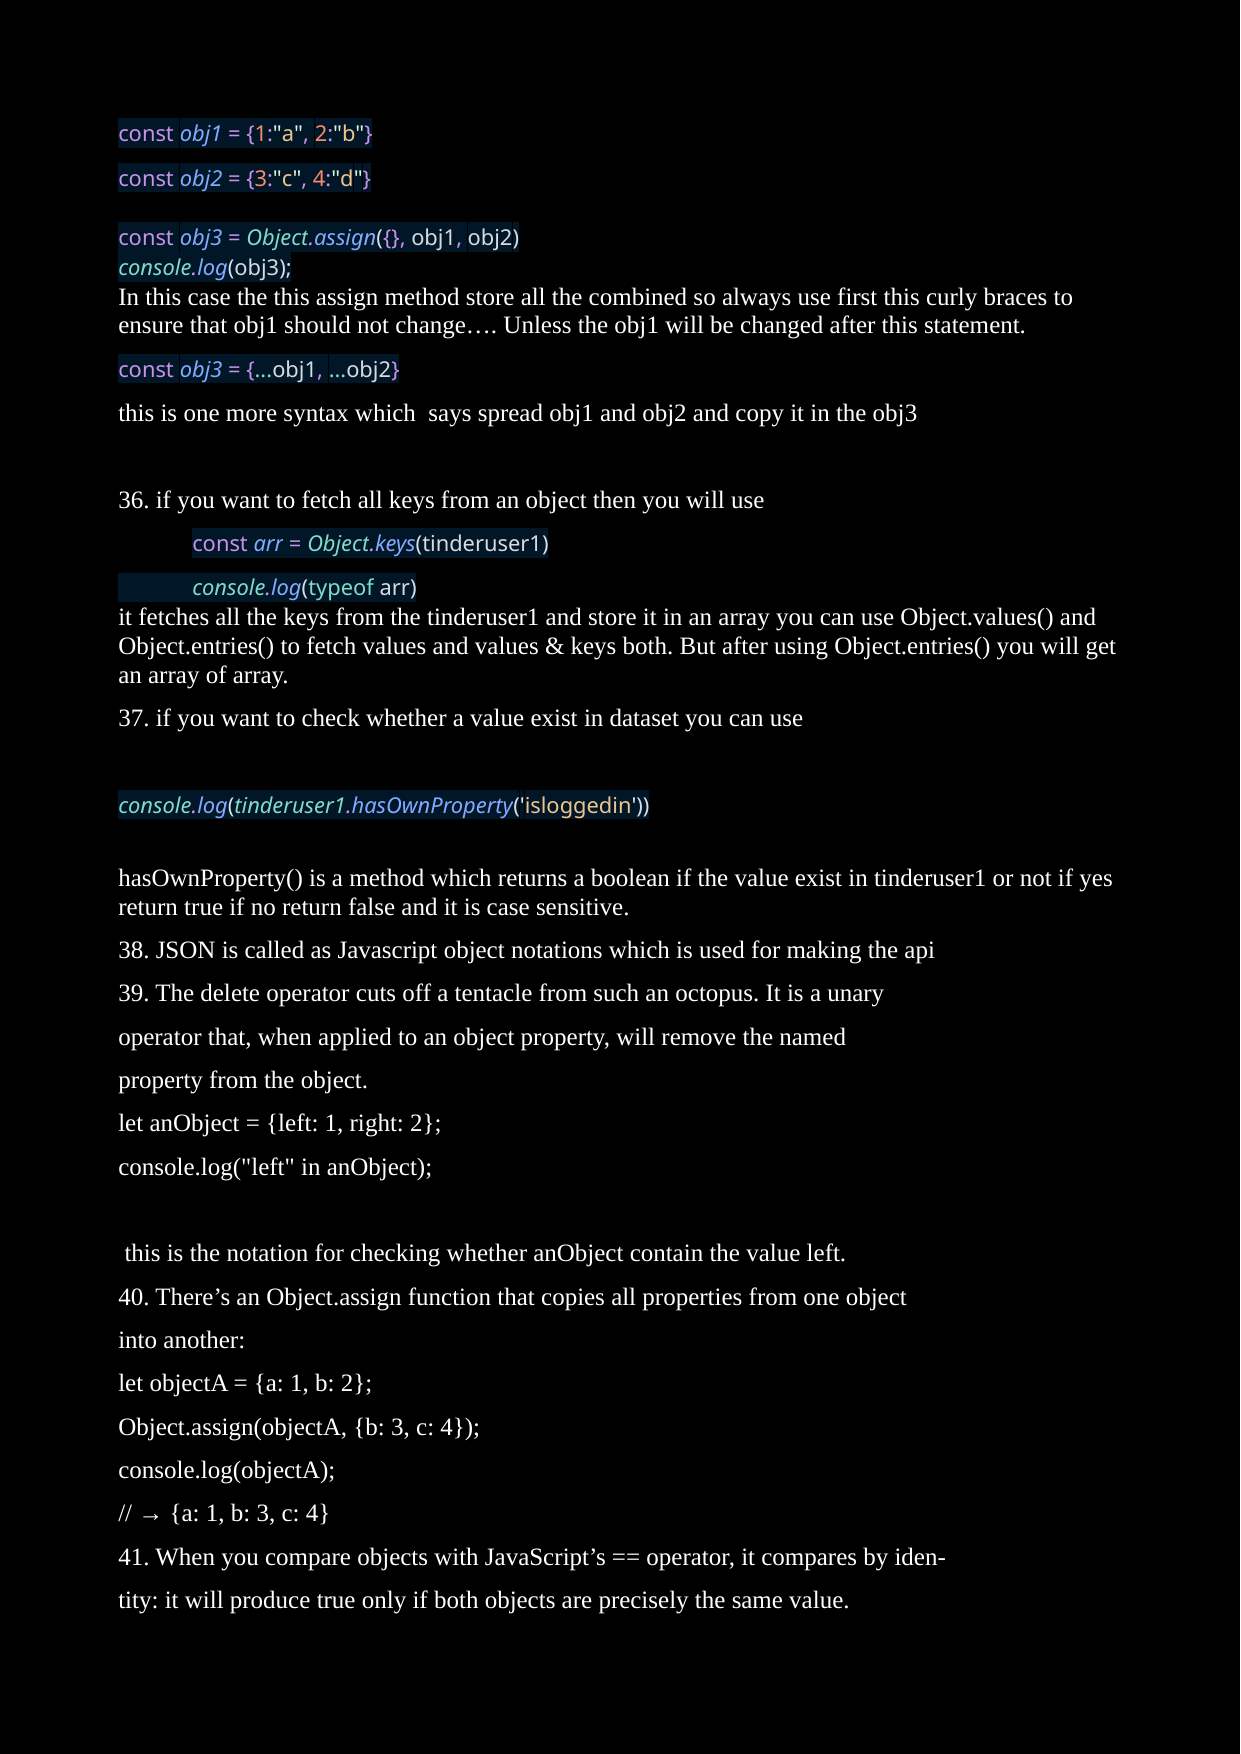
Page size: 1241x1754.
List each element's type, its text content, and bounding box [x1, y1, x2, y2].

text console.log(obj3); [118, 252, 1122, 282]
text into another: [118, 1325, 1122, 1354]
text this is one more syntax which says spread obj1 and obj2 and copy it in the obj3 [118, 398, 1122, 427]
text it fetches all the keys from the tinderuser1 and store it in an array you can use Object.values() and Object.entries() to fetch values and values & keys both. But after using Object.entries() you will get an array of array. [118, 602, 1122, 688]
text hasOwnProperty() is a method which returns a boolean if the value exist in tinderuser1 or not if yes return true if no return false and it is case sensitive. [118, 863, 1122, 920]
text // → {a: 1, b: 3, c: 4} [118, 1498, 1122, 1527]
text 40. There’s an Object.assign function that copies all properties from one object [118, 1282, 1122, 1310]
text console.log(objectA); [118, 1455, 1122, 1484]
text let objectA = {a: 1, b: 2}; [118, 1368, 1122, 1397]
text const arr = Object.keys(tinderuser1) [118, 528, 1122, 558]
text const obj3 = Object.assign({}, obj1, obj2) [118, 222, 1122, 252]
text 41. When you compare objects with JavaScript’s == operator, it compares by iden- [118, 1542, 1122, 1570]
text operator that, when applied to an object property, will remove the named [118, 1022, 1122, 1050]
text console.log(typeof arr) [118, 572, 1122, 602]
text console.log("left" in anObject); [118, 1152, 1122, 1180]
text this is the notation for checking whether anObject contain the value left. [118, 1238, 1122, 1267]
text 37. if you want to check whether a value exist in dataset you can use [118, 703, 1122, 732]
text const obj3 = {...obj1, ...obj2} [118, 354, 1122, 383]
text In this case the this assign method store all the combined so always use first this curly braces to ensure that obj1 should not change…. Unless the obj1 will be changed after this statement. [118, 282, 1122, 339]
text let anObject = {left: 1, right: 2}; [118, 1108, 1122, 1137]
text 36. if you want to fetch all keys from an object then you will use [118, 485, 1122, 513]
text property from the object. [118, 1065, 1122, 1094]
text 39. The delete operator cuts off a tentacle from such an octopus. It is a unary [118, 978, 1122, 1007]
text 38. JSON is called as Javascript object notations which is used for making the api [118, 935, 1122, 964]
text Object.assign(objectA, {b: 3, c: 4}); [118, 1412, 1122, 1440]
text tity: it will produce true only if both objects are precisely the same value. [118, 1585, 1122, 1614]
text const obj2 = {3:"c", 4:"d"} [118, 162, 1122, 192]
text const obj1 = {1:"a", 2:"b"} [118, 118, 1122, 148]
text console.log(tinderuser1.hasOwnProperty('isloggedin')) [118, 790, 1122, 819]
